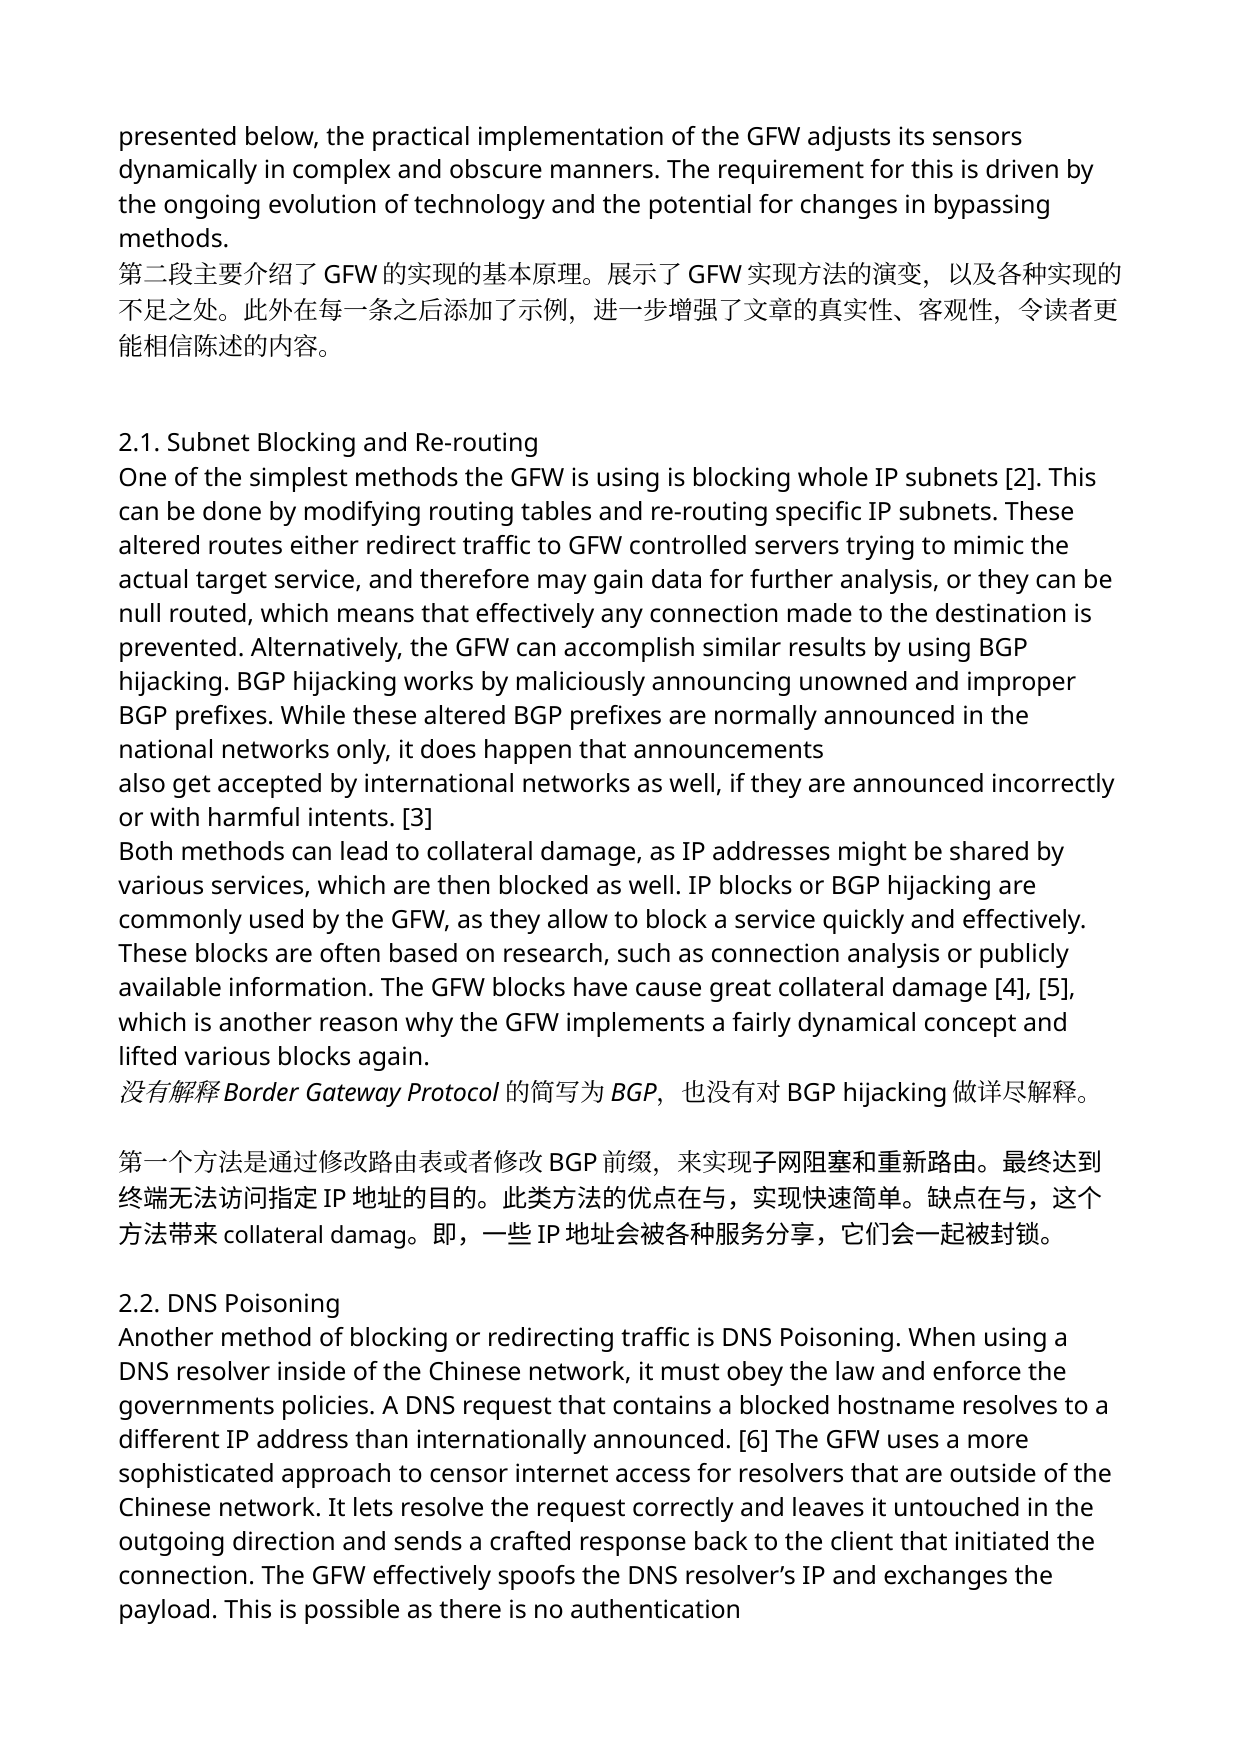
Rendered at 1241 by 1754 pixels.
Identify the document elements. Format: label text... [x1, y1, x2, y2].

text Both methods can lead to collateral damage, as IP addresses might be shared by various services, which are then blocked as well. IP blocks or BGP hijacking are commonly used by the GFW, as they allow to block a service quickly and effectively. These blocks are often based on research, such as connection analysis or publicly available information. The GFW blocks have cause great collateral damage [4], [5], which is another reason why the GFW implements a fairly dynamical concept and lifted various blocks again. [118, 834, 1122, 1072]
text 第二段主要介绍了GFW的实现的基本原理。展示了GFW实现方法的演变，以及各种实现的不足之处。此外在每一条之后添加了示例，进一步增强了文章的真实性、客观性，令读者更能相信陈述的内容。 [118, 254, 1122, 362]
text One of the simplest methods the GFW is using is blocking whole IP subnets [2]. This can be done by modifying routing tables and re-routing specific IP subnets. These altered routes either redirect traffic to GFW controlled servers trying to mimic the actual target service, and therefore may gain data for further analysis, or they can be null routed, which means that effectively any connection made to the destination is prevented. Alternatively, the GFW can accomplish similar results by using BGP hijacking. BGP hijacking works by maliciously announcing unowned and improper BGP prefixes. While these altered BGP prefixes are normally announced in the national networks only, it does happen that announcements also get accepted by international networks as well, if they are announced incorrectly or with harmful intents. [3] [118, 459, 1122, 834]
text presented below, the practical implementation of the GFW adjusts its sensors dynamically in complex and obscure manners. The requirement for this is driven by the ongoing evolution of technology and the potential for changes in bypassing methods. [118, 118, 1122, 254]
text 2.1. Subnet Blocking and Re-routing [118, 425, 1122, 459]
text Another method of blocking or redirecting traffic is DNS Poisoning. When using a DNS resolver inside of the Chinese network, it must obey the law and enforce the governments policies. A DNS request that contains a blocked hostname resolves to a different IP address than internationally announced. [6] The GFW uses a more sophisticated approach to censor internet access for resolvers that are outside of the Chinese network. It lets resolve the request correctly and leaves it untouched in the outgoing direction and sends a crafted response back to the client that initiated the connection. The GFW effectively spoofs the DNS resolver’s IP and exchanges the payload. This is possible as there is no authentication [118, 1319, 1122, 1626]
text 2.2. DNS Poisoning [118, 1285, 1122, 1319]
text 没有解释Border Gateway Protocol 的简写为BGP，也没有对BGP hijacking做详尽解释。 [118, 1072, 1122, 1108]
text 第一个方法是通过修改路由表或者修改BGP前缀，来实现子网阻塞和重新路由。最终达到终端无法访问指定IP地址的目的。此类方法的优点在与，实现快速简单。缺点在与，这个方法带来collateral damag。即，一些IP地址会被各种服务分享，它们会一起被封锁。 [118, 1142, 1122, 1251]
